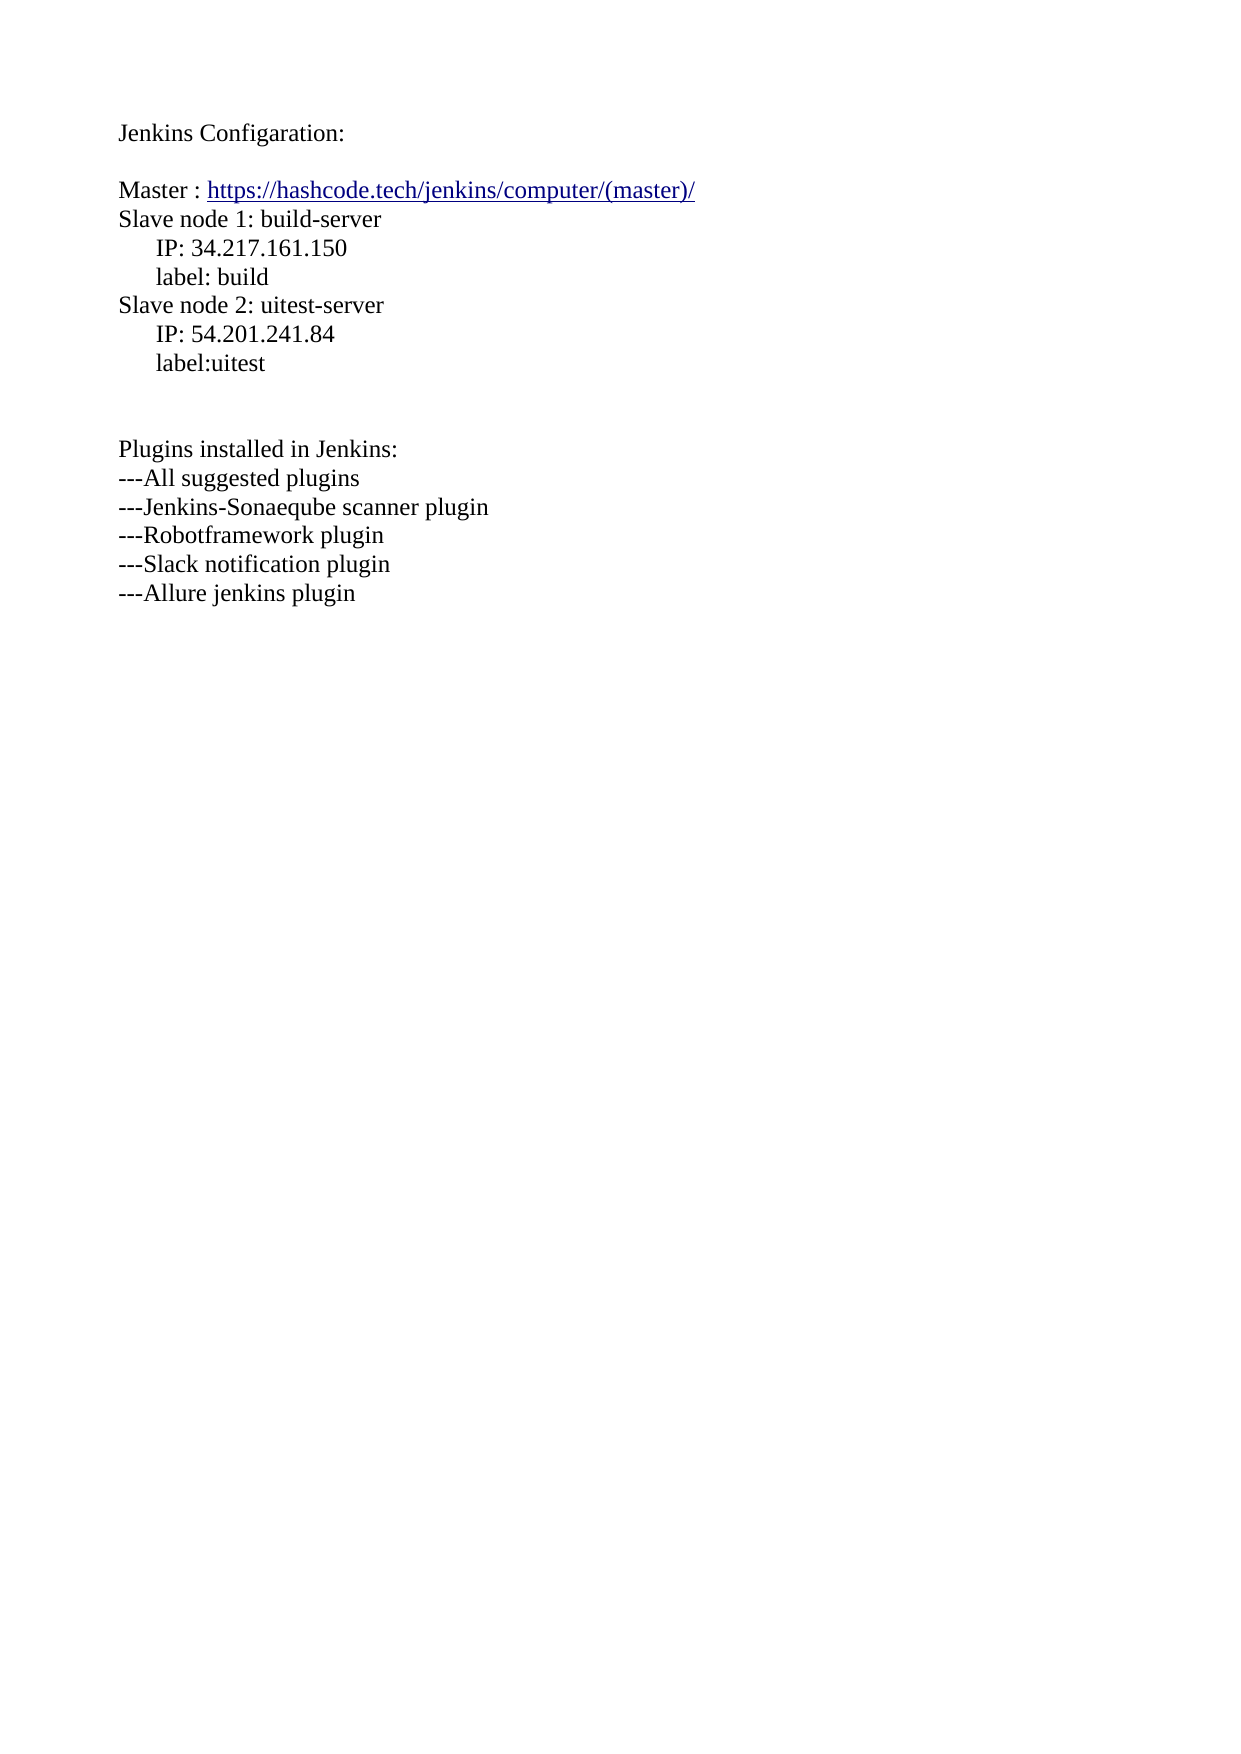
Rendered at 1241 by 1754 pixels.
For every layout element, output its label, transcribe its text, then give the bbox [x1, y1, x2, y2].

text label: build [118, 262, 1122, 291]
text IP: 34.217.161.150 [118, 233, 1122, 262]
text ---Jenkins-Sonaeqube scanner plugin [118, 492, 1122, 521]
text IP: 54.201.241.84 [118, 319, 1122, 348]
text ---Robotframework plugin [118, 521, 1122, 549]
text ---All suggested plugins [118, 463, 1122, 492]
text Slave node 1: build-server [118, 204, 1122, 233]
text Master : https://hashcode.tech/jenkins/computer/(master)/ [118, 176, 1122, 204]
text label:uitest [118, 348, 1122, 377]
text ---Allure jenkins plugin [118, 578, 1122, 607]
text ---Slack notification plugin [118, 549, 1122, 578]
text Plugins installed in Jenkins: [118, 434, 1122, 463]
text Slave node 2: uitest-server [118, 291, 1122, 319]
text Jenkins Configaration: [118, 118, 1122, 147]
